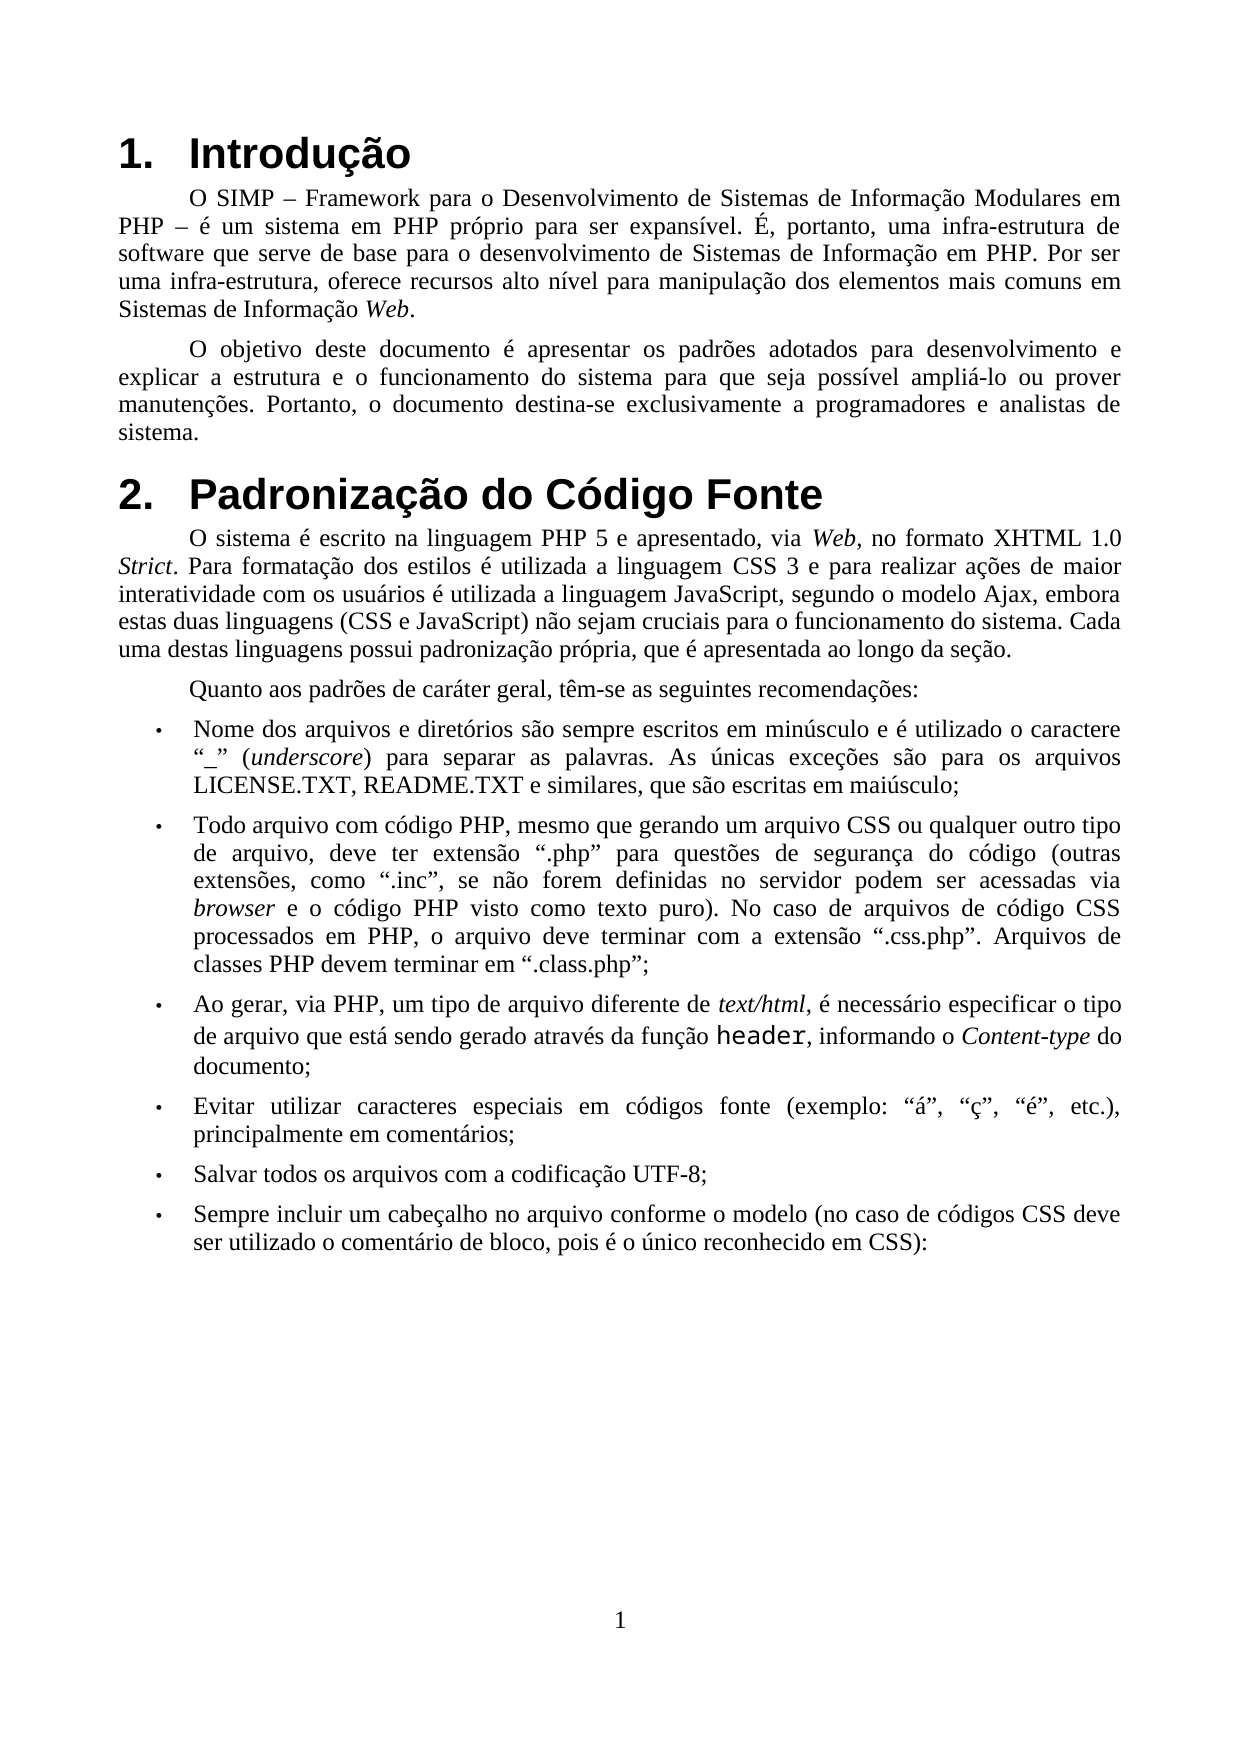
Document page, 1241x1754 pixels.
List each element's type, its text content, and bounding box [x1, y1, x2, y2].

text O objetivo deste documento é apresentar os padrões adotados para desenvolvimento e explicar a estrutura e o funcionamento do sistema para que seja possível ampliá-lo ou prover manutenções. Portanto, o documento destina-se exclusivamente a programadores e analistas de sistema. [118, 335, 1122, 446]
text Quanto aos padrões de caráter geral, têm-se as seguintes recomendações: [118, 675, 1122, 703]
list Salvar todos os arquivos com a codificação UTF-8; [156, 1160, 1122, 1188]
list Nome dos arquivos e diretórios são sempre escritos em minúsculo e é utilizado o caractere “_” (underscore) para separar as palavras. As únicas exceções são para os arquivos LICENSE.TXT, README.TXT e similares, que são escritas em maiúsculo; [156, 716, 1122, 799]
subtitle Introdução [118, 130, 1122, 178]
text O SIMP – Framework para o Desenvolvimento de Sistemas de Informação Modulares em PHP – é um sistema em PHP próprio para ser expansível. É, portanto, uma infra-estrutura de software que serve de base para o desenvolvimento de Sistemas de Informação em PHP. Por ser uma infra-estrutura, oferece recursos alto nível para manipulação dos elementos mais comuns em Sistemas de Informação Web. [118, 184, 1122, 323]
subtitle Padronização do Código Fonte [118, 470, 1122, 518]
list Evitar utilizar caracteres especiais em códigos fonte (exemplo: “á”, “ç”, “é”, etc.), principalmente em comentários; [156, 1092, 1122, 1147]
list Ao gerar, via PHP, um tipo de arquivo diferente de text/html, é necessário especificar o tipo de arquivo que está sendo gerado através da função header, informando o Content-type do documento; [156, 990, 1122, 1079]
list Todo arquivo com código PHP, mesmo que gerando um arquivo CSS ou qualquer outro tipo de arquivo, deve ter extensão “.php” para questões de segurança do código (outras extensões, como “.inc”, se não forem definidas no servidor podem ser acessadas via browser e o código PHP visto como texto puro). No caso de arquivos de código CSS processados em PHP, o arquivo deve terminar com a extensão “.css.php”. Arquivos de classes PHP devem terminar em “.class.php”; [156, 811, 1122, 977]
list Sempre incluir um cabeçalho no arquivo conforme o modelo (no caso de códigos CSS deve ser utilizado o comentário de bloco, pois é o único reconhecido em CSS): [156, 1200, 1122, 1256]
text O sistema é escrito na linguagem PHP 5 e apresentado, via Web, no formato XHTML 1.0 Strict. Para formatação dos estilos é utilizada a linguagem CSS 3 e para realizar ações de maior interatividade com os usuários é utilizada a linguagem JavaScript, segundo o modelo Ajax, embora estas duas linguagens (CSS e JavaScript) não sejam cruciais para o funcionamento do sistema. Cada uma destas linguagens possui padronização própria, que é apresentada ao longo da seção. [118, 524, 1122, 663]
